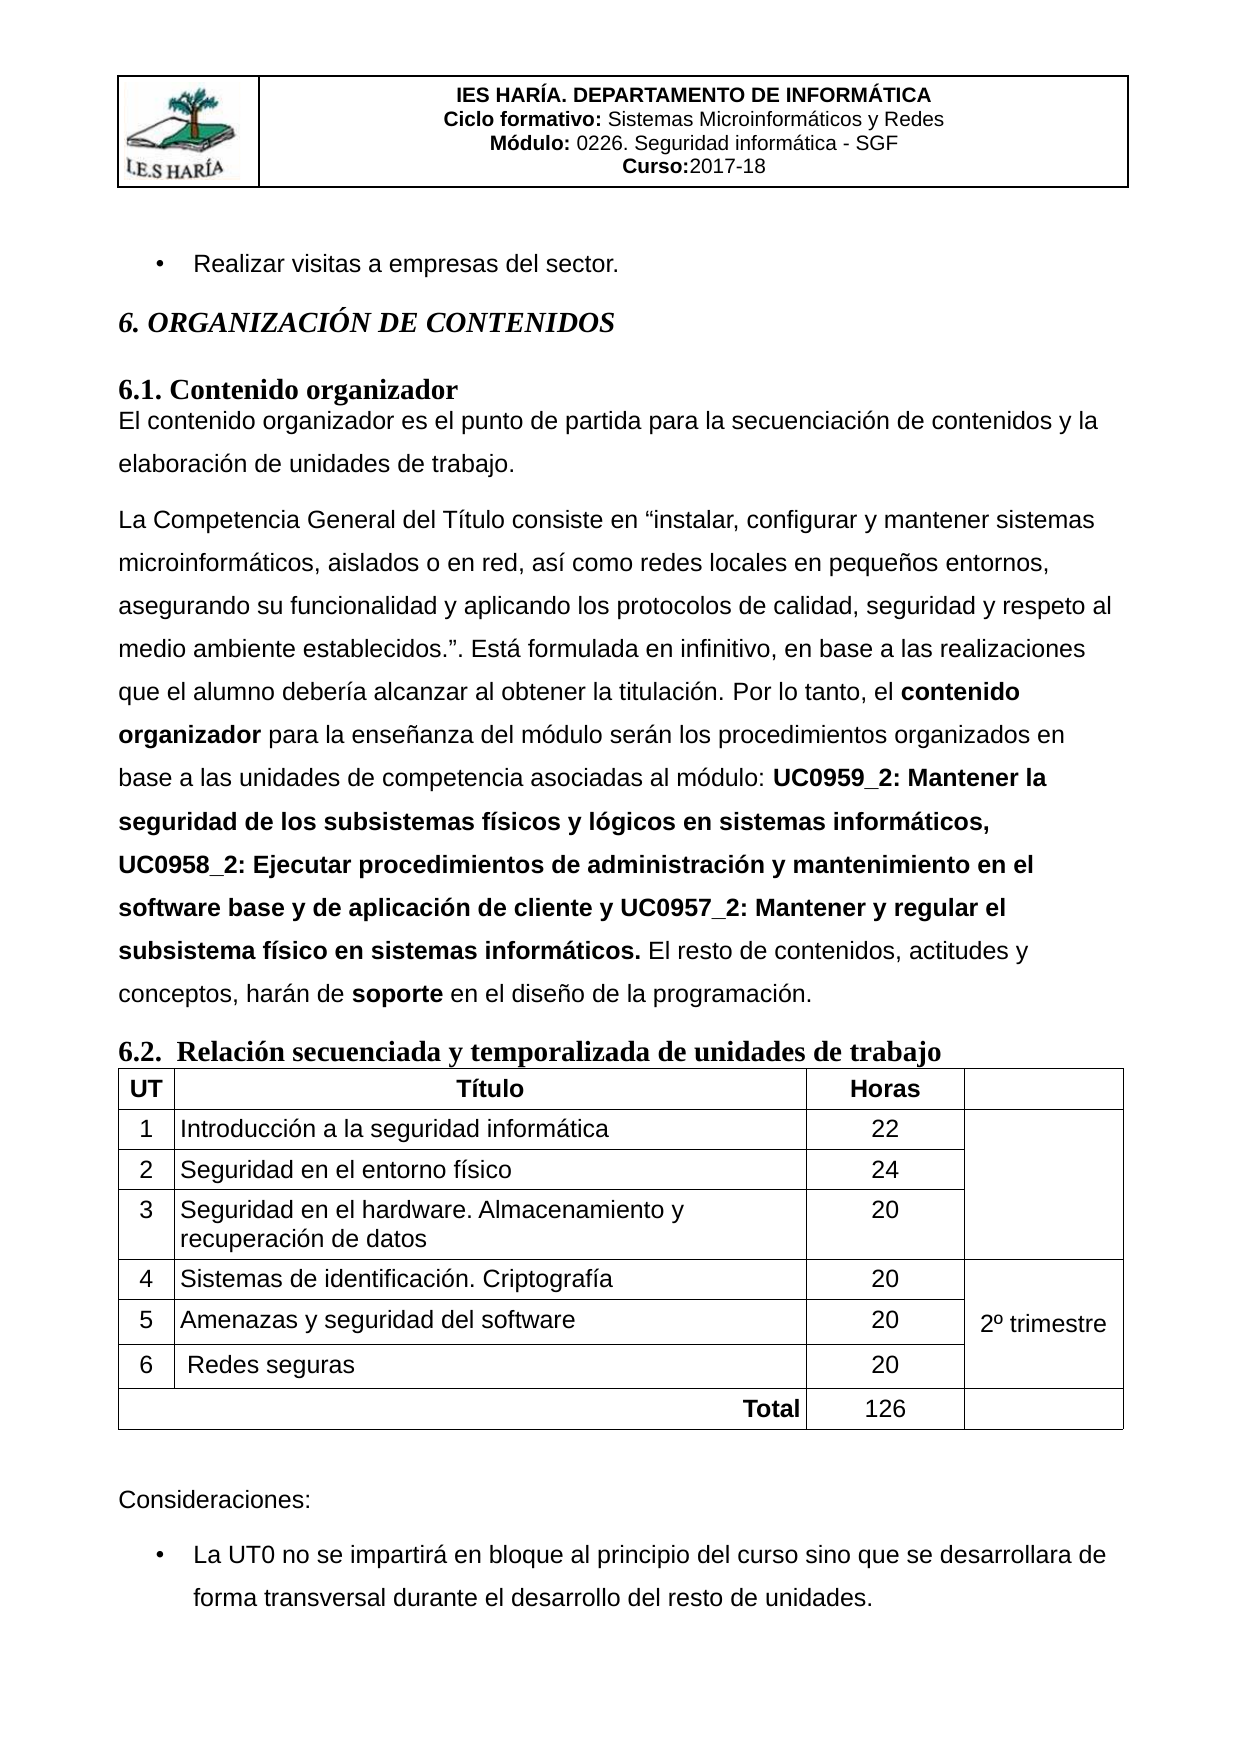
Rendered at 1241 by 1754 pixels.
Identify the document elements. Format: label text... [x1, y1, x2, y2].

table_cell 20 [807, 1260, 964, 1299]
table_cell 22 [807, 1110, 964, 1149]
table_cell 2 [119, 1150, 174, 1189]
table_cell 1 [119, 1110, 174, 1149]
table_header Título [175, 1069, 806, 1108]
list La UT0 no se impartirá en bloque al principio del curso sino que se desarrollara de forma transversal durante el desarrollo del resto de unidades. [156, 1540, 1122, 1612]
table_cell 4 [119, 1260, 174, 1299]
text La Competencia General del Título consiste en “instalar, configurar y mantener sistemas microinformáticos, aislados o en red, así como redes locales en pequeños entornos, asegurando su funcionalidad y aplicando los protocolos de calidad, seguridad y respeto al medio ambiente establecidos.”. Está formulada en infinitivo, en base a las realizaciones que el alumno debería alcanzar al obtener la titulación. Por lo tanto, el contenido organizador para la enseñanza del módulo serán los procedimientos organizados en base a las unidades de competencia asociadas al módulo: UC0959_2: Mantener la seguridad de los subsistemas físicos y lógicos en sistemas informáticos, UC0958_2: Ejecutar procedimientos de administración y mantenimiento en el software base y de aplicación de cliente y UC0957_2: Mantener y regular el subsistema físico en sistemas informáticos. El resto de contenidos, actitudes y conceptos, harán de soporte en el diseño de la programación. [118, 504, 1122, 1008]
table_cell 20 [807, 1300, 964, 1344]
table_header UT [119, 1069, 174, 1108]
picture [123, 82, 241, 180]
list Realizar visitas a empresas del sector. [156, 249, 1122, 278]
subtitle 6. ORGANIZACIÓN DE CONTENIDOS [118, 305, 1122, 339]
subtitle 6.2. Relación secuenciada y temporalizada de unidades de trabajo [118, 1034, 1122, 1068]
table_cell 6 [119, 1345, 174, 1388]
table_cell 3 [119, 1190, 174, 1258]
table_cell [965, 1389, 1123, 1429]
table_cell 20 [807, 1345, 964, 1388]
table_cell Amenazas y seguridad del software [175, 1300, 806, 1344]
table_cell 126 [807, 1389, 964, 1429]
table_cell Sistemas de identificación. Criptografía [175, 1260, 806, 1299]
table_cell Seguridad en el entorno físico [175, 1150, 806, 1189]
table_cell Redes seguras [175, 1345, 806, 1388]
text El contenido organizador es el punto de partida para la secuenciación de contenidos y la elaboración de unidades de trabajo. [118, 406, 1122, 478]
table_header Horas [807, 1069, 964, 1108]
text Consideraciones: [118, 1484, 1122, 1513]
table_cell Total [119, 1389, 806, 1429]
table_cell [965, 1110, 1123, 1258]
table_cell 24 [807, 1150, 964, 1189]
subtitle 6.1. Contenido organizador [118, 372, 1122, 406]
table_cell 2º trimestre [965, 1260, 1123, 1388]
table_cell Seguridad en el hardware. Almacenamiento y recuperación de datos [175, 1190, 806, 1258]
table_header [965, 1069, 1123, 1108]
table_cell 20 [807, 1190, 964, 1258]
table_cell 5 [119, 1300, 174, 1344]
table_cell Introducción a la seguridad informática [175, 1110, 806, 1149]
